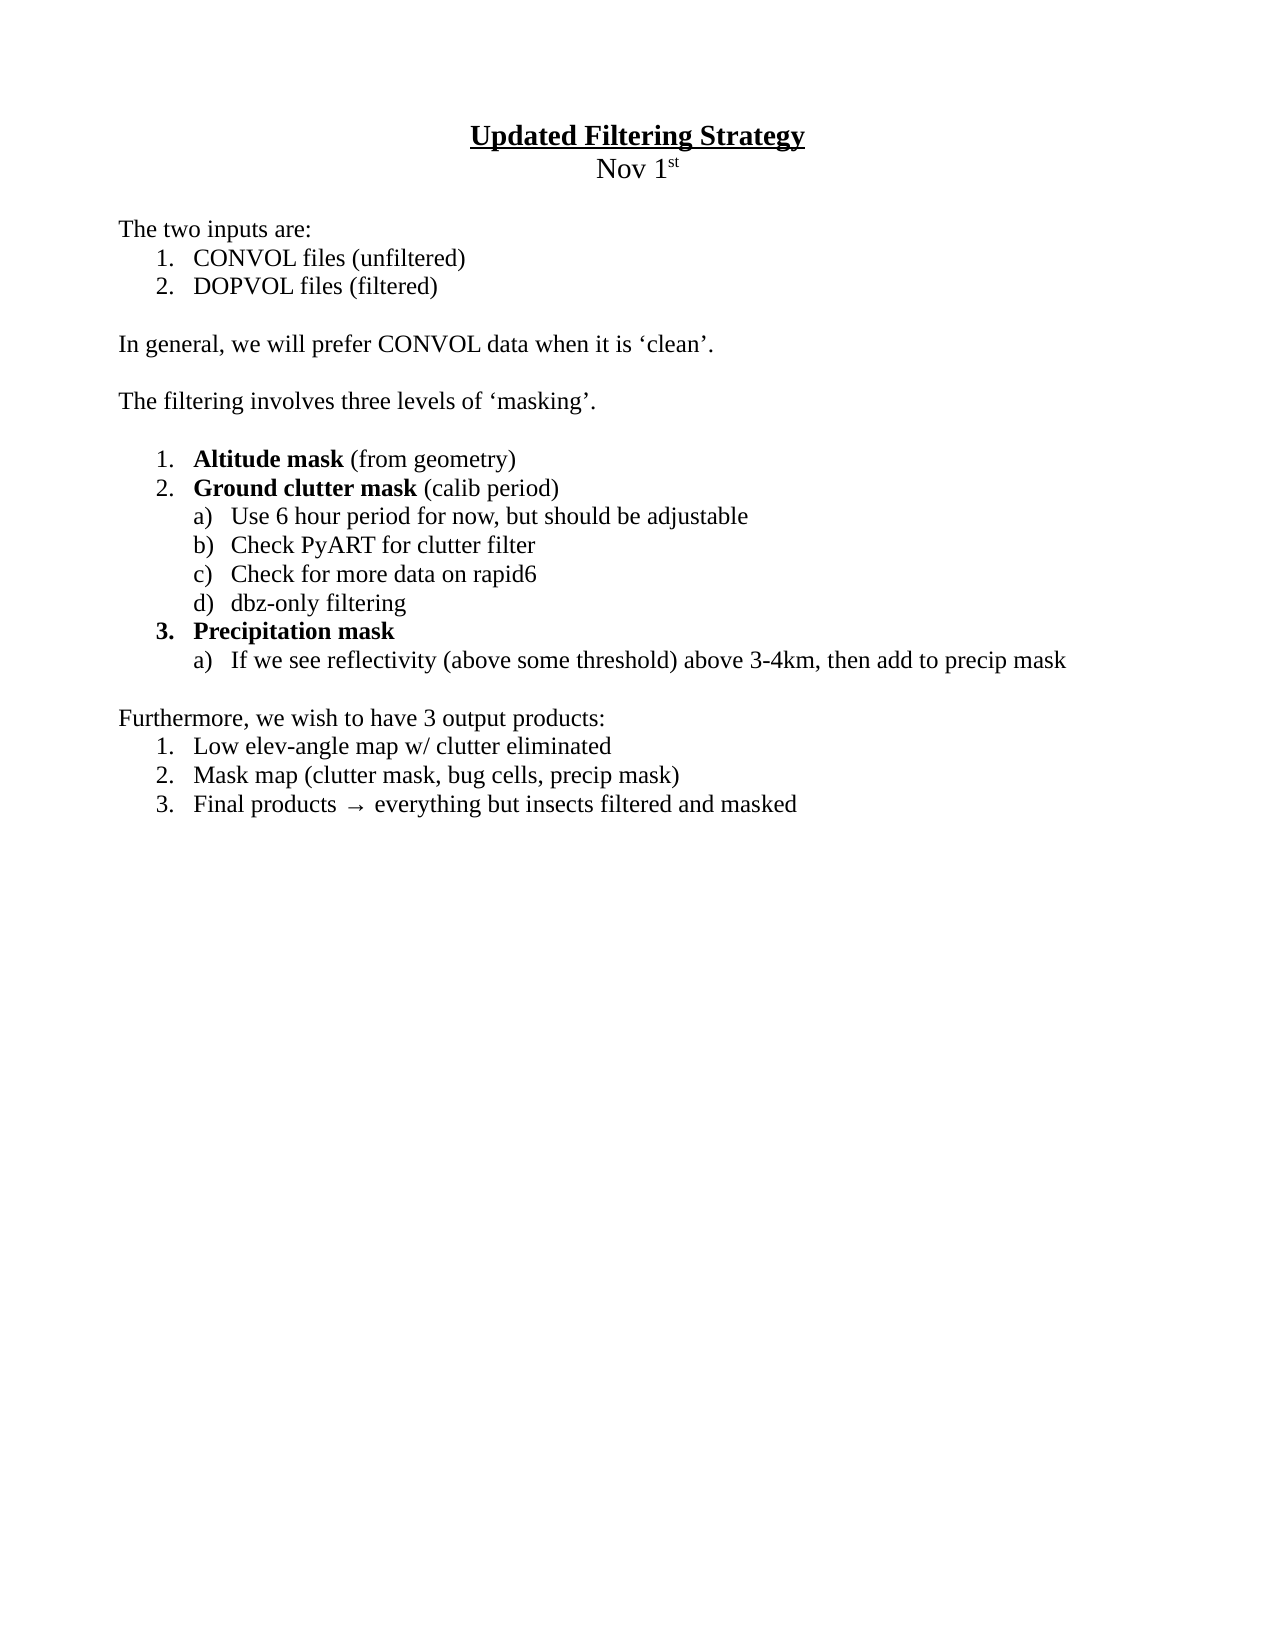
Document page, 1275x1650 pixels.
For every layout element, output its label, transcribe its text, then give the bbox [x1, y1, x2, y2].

list Altitude mask (from geometry) [156, 444, 1157, 473]
list Precipitation mask [156, 616, 1157, 645]
list dbz-only filtering [193, 588, 1157, 616]
list DOPVOL files (filtered) [156, 271, 1157, 300]
text In general, we will prefer CONVOL data when it is ‘clean’. [118, 329, 1157, 358]
list Ground clutter mask (calib period) [156, 473, 1157, 501]
list CONVOL files (unfiltered) [156, 243, 1157, 271]
text The filtering involves three levels of ‘masking’. [118, 386, 1157, 415]
list Use 6 hour period for now, but should be adjustable [193, 501, 1157, 530]
list Check for more data on rapid6 [193, 559, 1157, 588]
list Final products → everything but insects filtered and masked [156, 789, 1157, 818]
list Low elev-angle map w/ clutter eliminated [156, 731, 1157, 760]
list Mask map (clutter mask, bug cells, precip mask) [156, 760, 1157, 789]
text The two inputs are: [118, 214, 1157, 243]
text Updated Filtering Strategy [118, 118, 1157, 152]
list If we see reflectivity (above some threshold) above 3-4km, then add to precip mask [193, 645, 1157, 674]
list Check PyART for clutter filter [193, 530, 1157, 559]
text Furthermore, we wish to have 3 output products: [118, 703, 1157, 731]
text Nov 1st [118, 152, 1157, 185]
